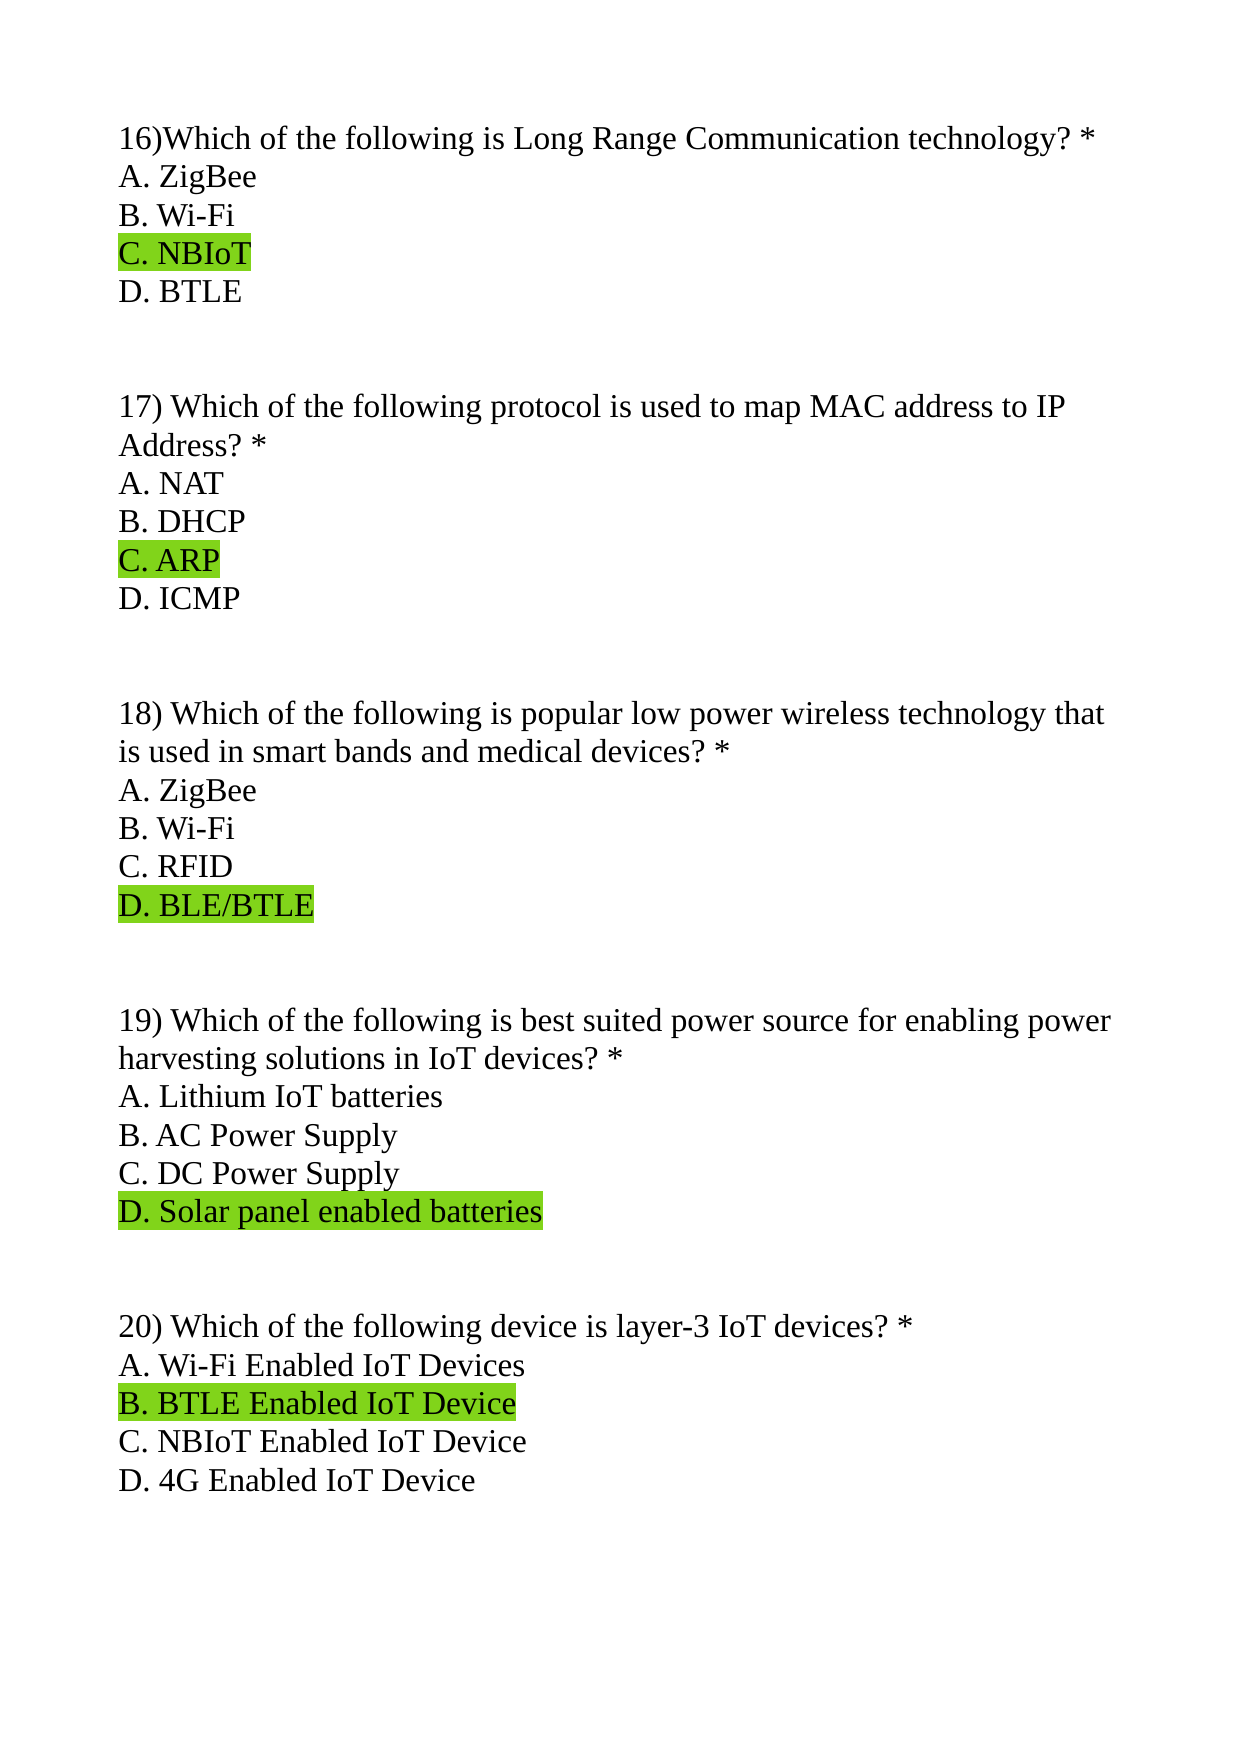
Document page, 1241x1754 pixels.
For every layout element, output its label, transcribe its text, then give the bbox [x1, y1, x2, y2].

text B. Wi-Fi [118, 808, 1122, 846]
text C. NBIoT Enabled IoT Device [118, 1421, 1122, 1460]
text 16)Which of the following is Long Range Communication technology? * [118, 118, 1122, 156]
text C. ARP [118, 540, 1122, 578]
text A. ZigBee [118, 770, 1122, 808]
text A. Wi-Fi Enabled IoT Devices [118, 1345, 1122, 1383]
text B. AC Power Supply [118, 1115, 1122, 1153]
text B. BTLE Enabled IoT Device [118, 1383, 1122, 1421]
text 18) Which of the following is popular low power wireless technology that is used in smart bands and medical devices? * [118, 693, 1122, 770]
text B. Wi-Fi [118, 195, 1122, 233]
text B. DHCP [118, 501, 1122, 540]
text A. ZigBee [118, 156, 1122, 195]
text C. NBIoT [118, 233, 1122, 271]
text 19) Which of the following is best suited power source for enabling power harvesting solutions in IoT devices? * [118, 1000, 1122, 1076]
text D. BTLE [118, 271, 1122, 310]
text D. BLE/BTLE [118, 885, 1122, 923]
text 17) Which of the following protocol is used to map MAC address to IP Address? * [118, 386, 1122, 463]
text D. Solar panel enabled batteries [118, 1191, 1122, 1230]
text D. 4G Enabled IoT Device [118, 1460, 1122, 1498]
text A. Lithium IoT batteries [118, 1076, 1122, 1115]
text C. RFID [118, 846, 1122, 885]
text A. NAT [118, 463, 1122, 501]
text C. DC Power Supply [118, 1153, 1122, 1191]
text 20) Which of the following device is layer-3 IoT devices? * [118, 1306, 1122, 1345]
text D. ICMP [118, 578, 1122, 616]
